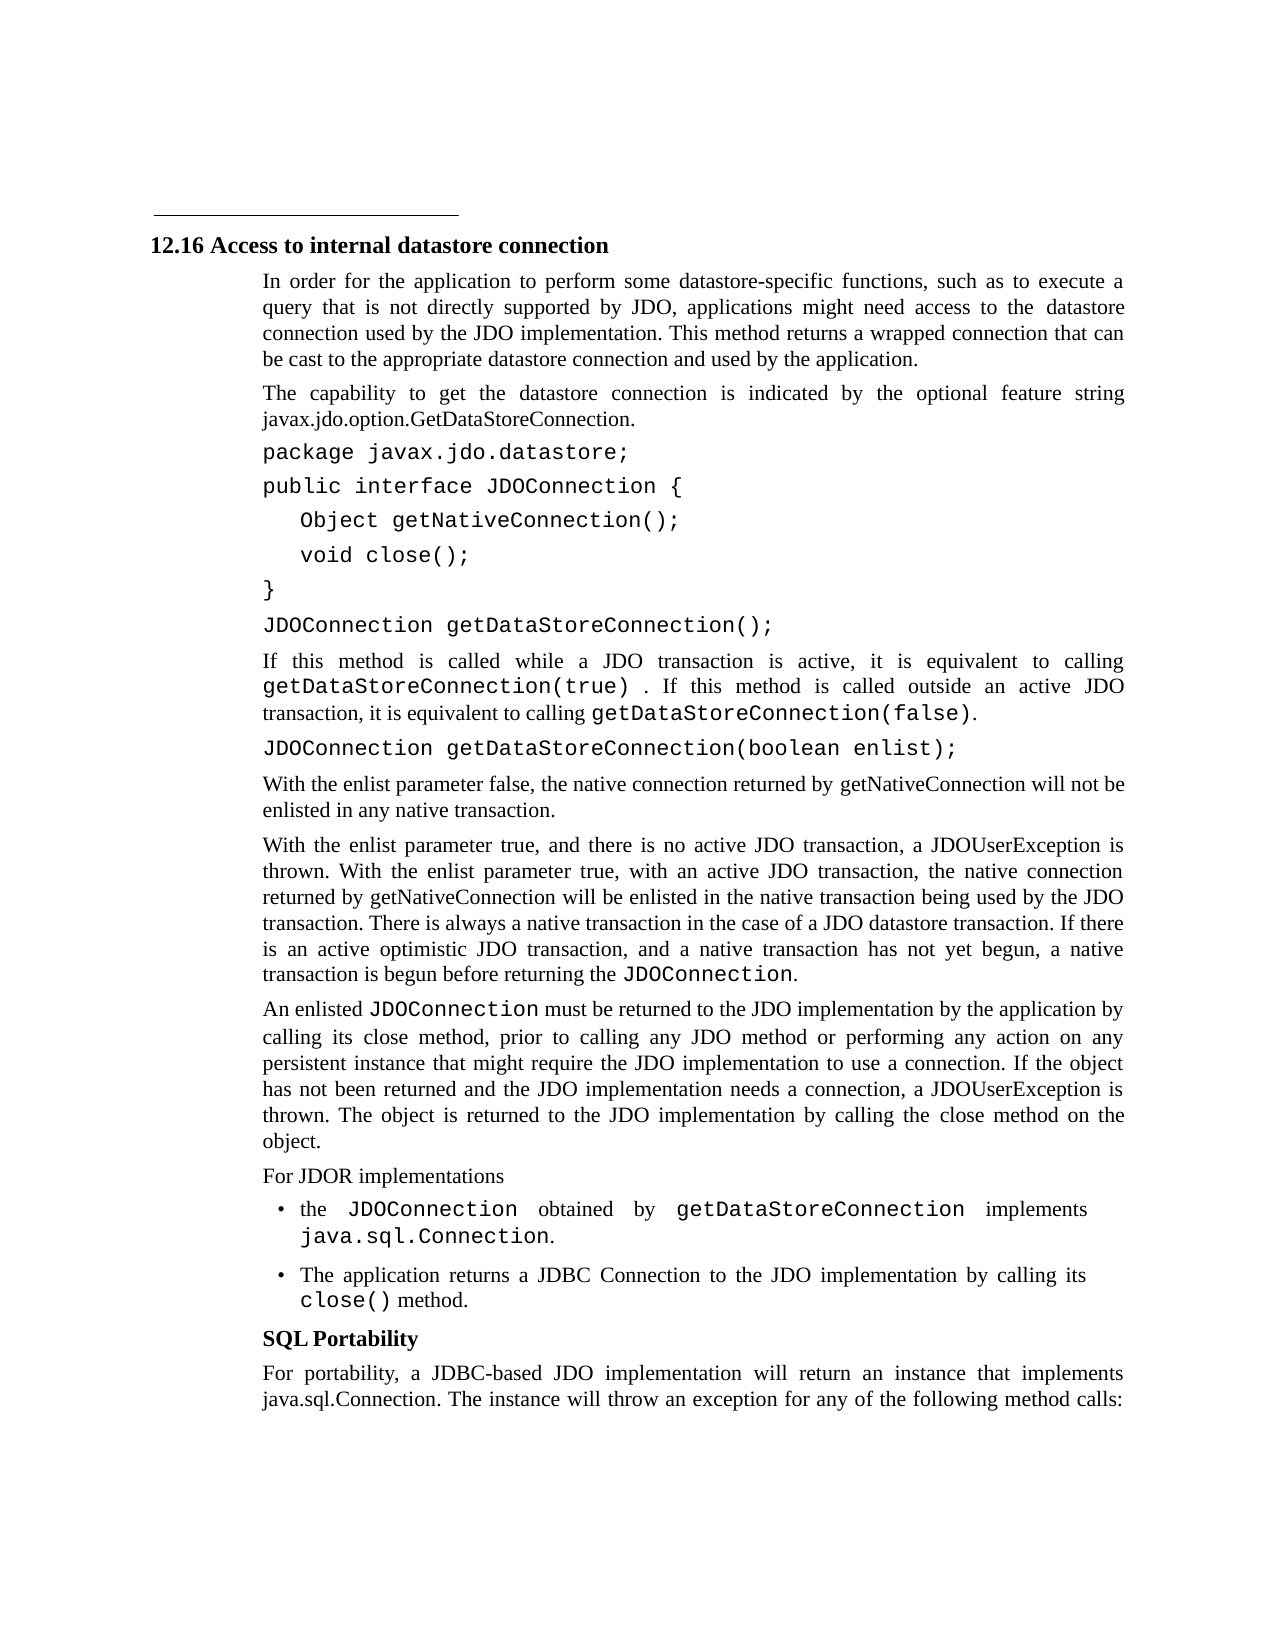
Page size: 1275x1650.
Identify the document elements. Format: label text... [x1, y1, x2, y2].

text With the enlist parameter false, the native connection returned by getNativeConnection will not be enlisted in any native transaction. [262, 771, 1125, 823]
text • The application returns a JDBC Connection to the JDO implementation by calling its close() method. [277, 1261, 1087, 1314]
text void close(); [262, 543, 1125, 569]
text A12.16-2 [JDOConnection getDataStoreConnection(boolean enlist); [262, 735, 1125, 762]
text If this method is called while a JDO transaction is active, it is equivalent to calling getDataStoreConnection(true) . If this method is called outside an active JDO transaction, it is equivalent to calling getDataStoreConnection(false). ] [262, 647, 1125, 727]
text A12.16-1 [JDOConnection getDataStoreConnection(); [262, 612, 1125, 638]
text With the enlist parameter true, and there is no active JDO transaction, a JDOUserException is thrown. With the enlist parameter true, with an active JDO transaction, the native connection returned by getNativeConnection will be enlisted in the native transaction being used by the JDO transaction. There is always a native transaction in the case of a JDO datastore transaction. If there is an active optimistic JDO transaction, and a native transaction has not yet begun, a native transaction is begun before returning the JDOConnection. [262, 831, 1125, 988]
text In order for the application to perform some datastore-specific functions, such as to execute a query that is not directly supported by JDO, applications might need access to the datastore connection used by the JDO implementation. This method returns a wrapped connection that can be cast to the appropriate datastore connection and used by the application. [262, 267, 1125, 371]
text The capability to get the datastore connection is indicated by the optional feature string javax.jdo.option.GetDataStoreConnection. [262, 379, 1125, 431]
text For JDOR implementations [262, 1162, 1125, 1188]
text } [262, 577, 1125, 603]
text public interface JDOConnection { [262, 474, 1125, 500]
text • the JDOConnection obtained by getDataStoreConnection implements java.sql.Connection. [277, 1196, 1087, 1250]
subtitle Access to internal datastore connection [150, 231, 1125, 258]
text package javax.jdo.datastore; [262, 440, 1125, 466]
text Object getNativeConnection(); [262, 508, 1125, 534]
text For portability, a JDBC-based JDO implementation will return an instance that implements java.sql.Connection. The instance will throw an exception for any of the following method calls: [262, 1359, 1125, 1412]
text An enlisted JDOConnection must be returned to the JDO implementation by the application by calling its close method, prior to calling any JDO method or performing any action on any persistent instance that might require the JDO implementation to use a connection. If the object has not been returned and the JDO implementation needs a connection, a JDOUserException is thrown. The object is returned to the JDO implementation by calling the close method on the object. [262, 996, 1125, 1154]
subtitle SQL Portability [150, 1324, 1125, 1351]
